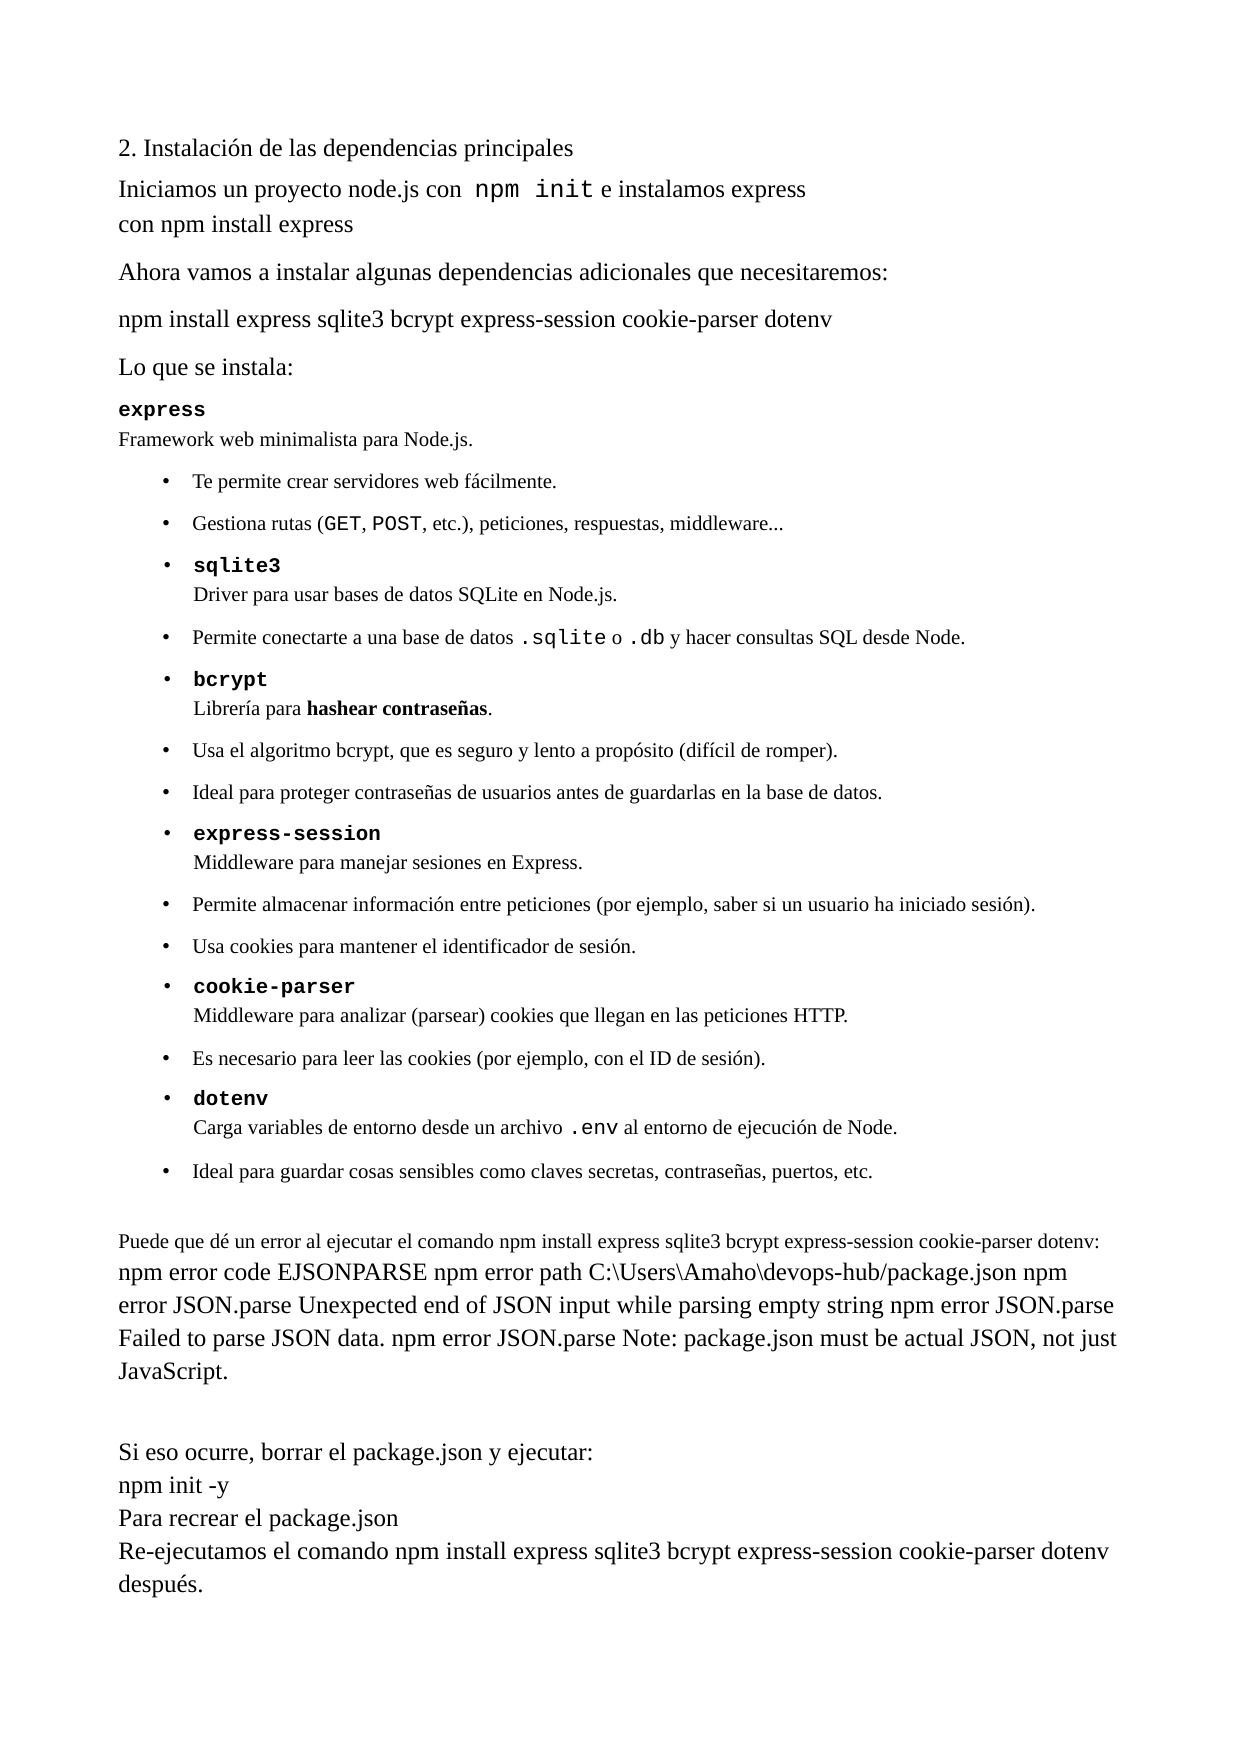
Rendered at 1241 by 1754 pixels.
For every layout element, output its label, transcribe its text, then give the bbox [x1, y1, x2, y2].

list Es necesario para leer las cookies (por ejemplo, con el ID de sesión). [162, 1046, 1122, 1070]
list Gestiona rutas (GET, POST, etc.), peticiones, respuestas, middleware... [162, 511, 1122, 537]
list bcrypt Librería para hashear contraseñas. [164, 669, 1122, 720]
text Puede que dé un error al ejecutar el comando npm install express sqlite3 bcrypt express-session cookie-parser dotenv: npm error code EJSONPARSE npm error path C:\Users\Amaho\devops-hub/package.json npm error JSON.parse Unexpected end of JSON input while parsing empty string npm error JSON.parse Failed to parse JSON data. npm error JSON.parse Note: package.json must be actual JSON, not just JavaScript. [118, 1201, 1122, 1385]
list Ideal para proteger contraseñas de usuarios antes de guardarlas en la base de datos. [162, 780, 1122, 804]
list Te permite crear servidores web fácilmente. [162, 469, 1122, 493]
list Ideal para guardar cosas sensibles como claves secretas, contraseñas, puertos, etc. [162, 1159, 1122, 1183]
list express-session Middleware para manejar sesiones en Express. [164, 822, 1122, 874]
list dotenv Carga variables de entorno desde un archivo .env al entorno de ejecución de Node. [164, 1088, 1122, 1141]
text Si eso ocurre, borrar el package.json y ejecutar: npm init -y Para recrear el package.json Re-ejecutamos el comando npm install express sqlite3 bcrypt express-session cookie-parser dotenv después. [118, 1404, 1122, 1631]
list Usa cookies para mantener el identificador de sesión. [162, 934, 1122, 958]
list Permite almacenar información entre peticiones (por ejemplo, saber si un usuario ha iniciado sesión). [162, 892, 1122, 916]
text Lo que se instala: [118, 352, 1122, 381]
list Permite conectarte a una base de datos .sqlite o .db y hacer consultas SQL desde Node. [162, 624, 1122, 650]
list sqlite3 Driver para usar bases de datos SQLite en Node.js. [164, 555, 1122, 606]
text npm install express sqlite3 bcrypt express-session cookie-parser dotenv [118, 304, 1122, 333]
subtitle 2. Instalación de las dependencias principales [118, 133, 1122, 161]
list cookie-parser Middleware para analizar (parsear) cookies que llegan en las peticiones HTTP. [164, 976, 1122, 1027]
text Iniciamos un proyecto node.js con npm init e instalamos express con npm install express [118, 174, 1122, 238]
text express Framework web minimalista para Node.js. [118, 399, 1122, 451]
text Ahora vamos a instalar algunas dependencias adicionales que necesitaremos: [118, 257, 1122, 285]
list Usa el algoritmo bcrypt, que es seguro y lento a propósito (difícil de romper). [162, 738, 1122, 762]
